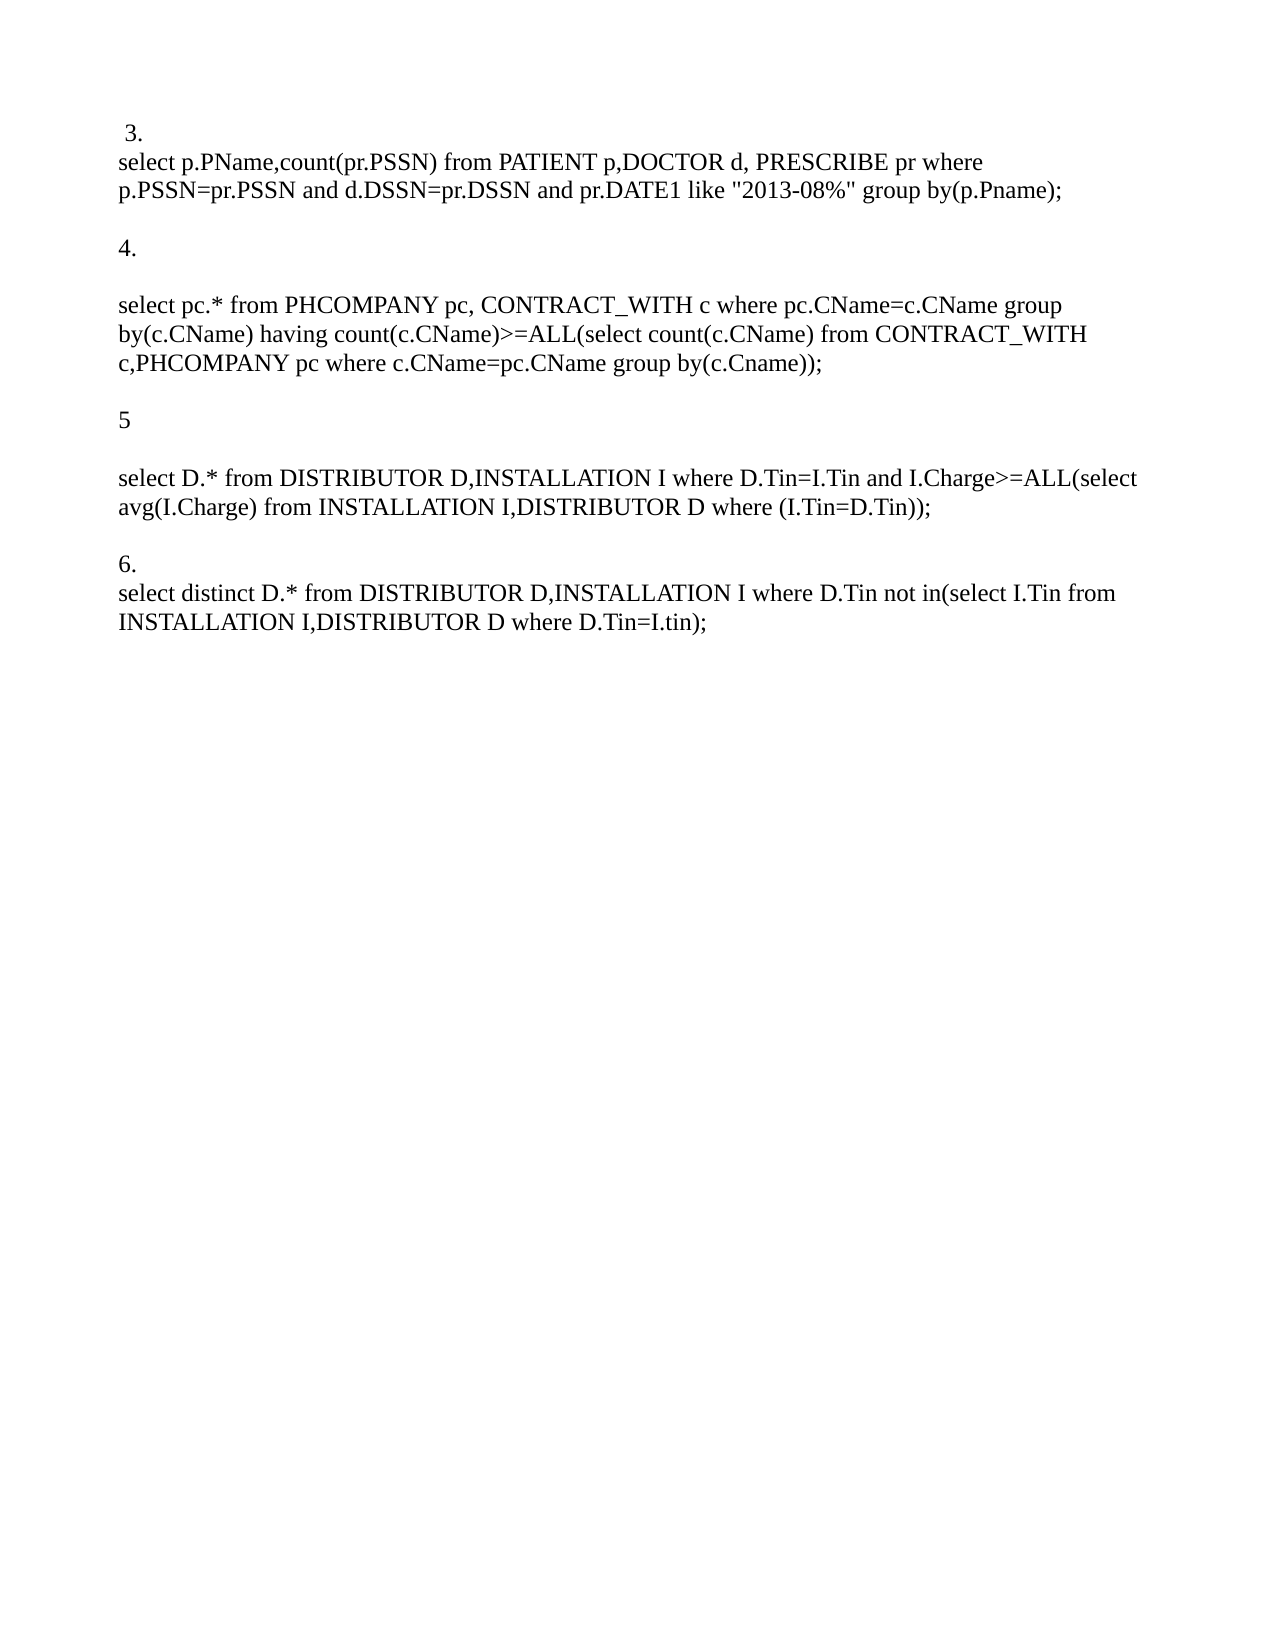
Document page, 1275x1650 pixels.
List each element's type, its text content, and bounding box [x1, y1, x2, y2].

text 4. [118, 233, 1157, 262]
text 6. [118, 549, 1157, 578]
text 3. [118, 118, 1157, 147]
text 5 [118, 406, 1157, 434]
text select D.* from DISTRIBUTOR D,INSTALLATION I where D.Tin=I.Tin and I.Charge>=ALL(select avg(I.Charge) from INSTALLATION I,DISTRIBUTOR D where (I.Tin=D.Tin)); [118, 463, 1157, 521]
text select pc.* from PHCOMPANY pc, CONTRACT_WITH c where pc.CName=c.CName group by(c.CName) having count(c.CName)>=ALL(select count(c.CName) from CONTRACT_WITH c,PHCOMPANY pc where c.CName=pc.CName group by(c.Cname)); [118, 291, 1157, 377]
text select distinct D.* from DISTRIBUTOR D,INSTALLATION I where D.Tin not in(select I.Tin from INSTALLATION I,DISTRIBUTOR D where D.Tin=I.tin); [118, 578, 1157, 636]
text select p.PName,count(pr.PSSN) from PATIENT p,DOCTOR d, PRESCRIBE pr where p.PSSN=pr.PSSN and d.DSSN=pr.DSSN and pr.DATE1 like "2013-08%" group by(p.Pname); [118, 147, 1157, 204]
